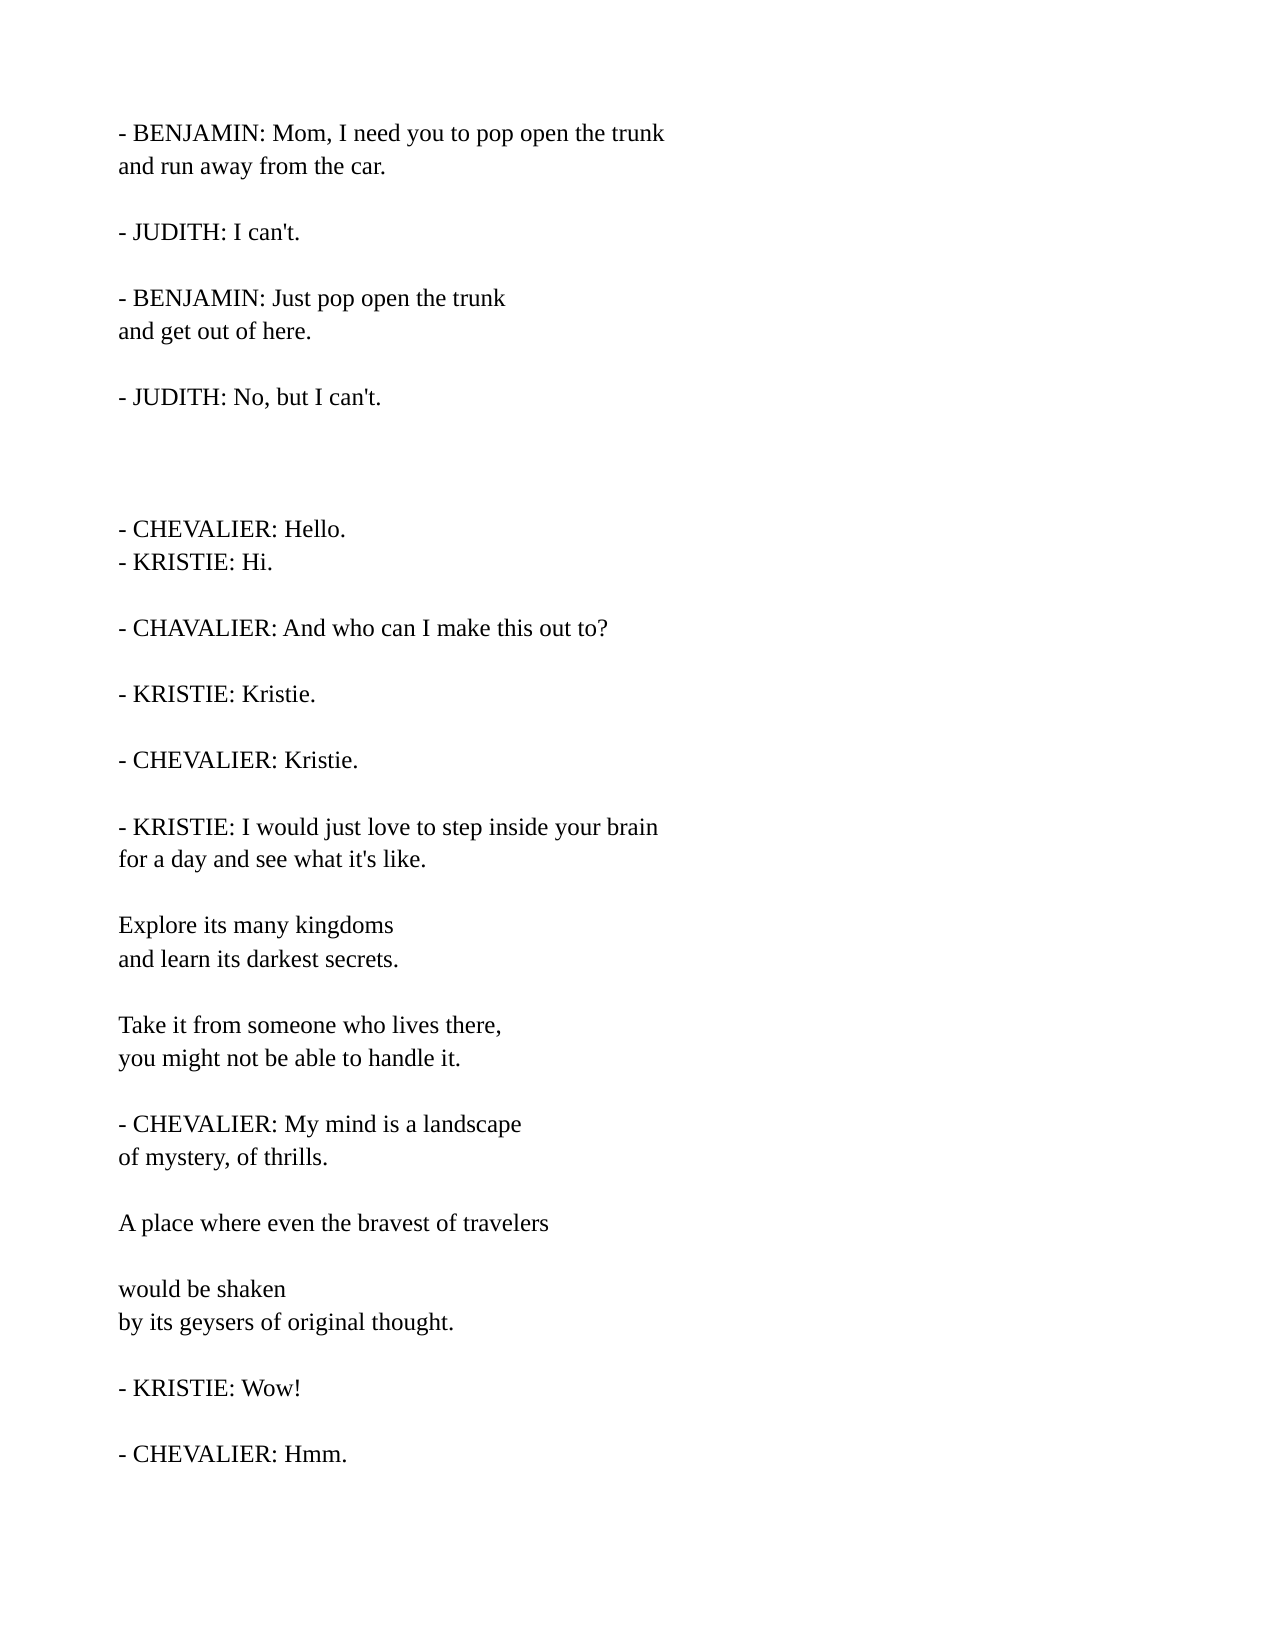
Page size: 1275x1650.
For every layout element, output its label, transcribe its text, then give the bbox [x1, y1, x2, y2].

text - BENJAMIN: Mom, I need you to pop open the trunk and run away from the car. - JUDITH: I can't. - BENJAMIN: Just pop open the trunk and get out of here. - JUDITH: No, but I can't. - CHEVALIER: Hello. - KRISTIE: Hi. - CHAVALIER: And who can I make this out to? - KRISTIE: Kristie. - CHEVALIER: Kristie. - KRISTIE: I would just love to step inside your brain for a day and see what it's like. Explore its many kingdoms and learn its darkest secrets. Take it from someone who lives there, you might not be able to handle it. - CHEVALIER: My mind is a landscape of mystery, of thrills. A place where even the bravest of travelers would be shaken by its geysers of original thought. - KRISTIE: Wow! - CHEVALIER: Hmm. [118, 118, 1157, 1501]
